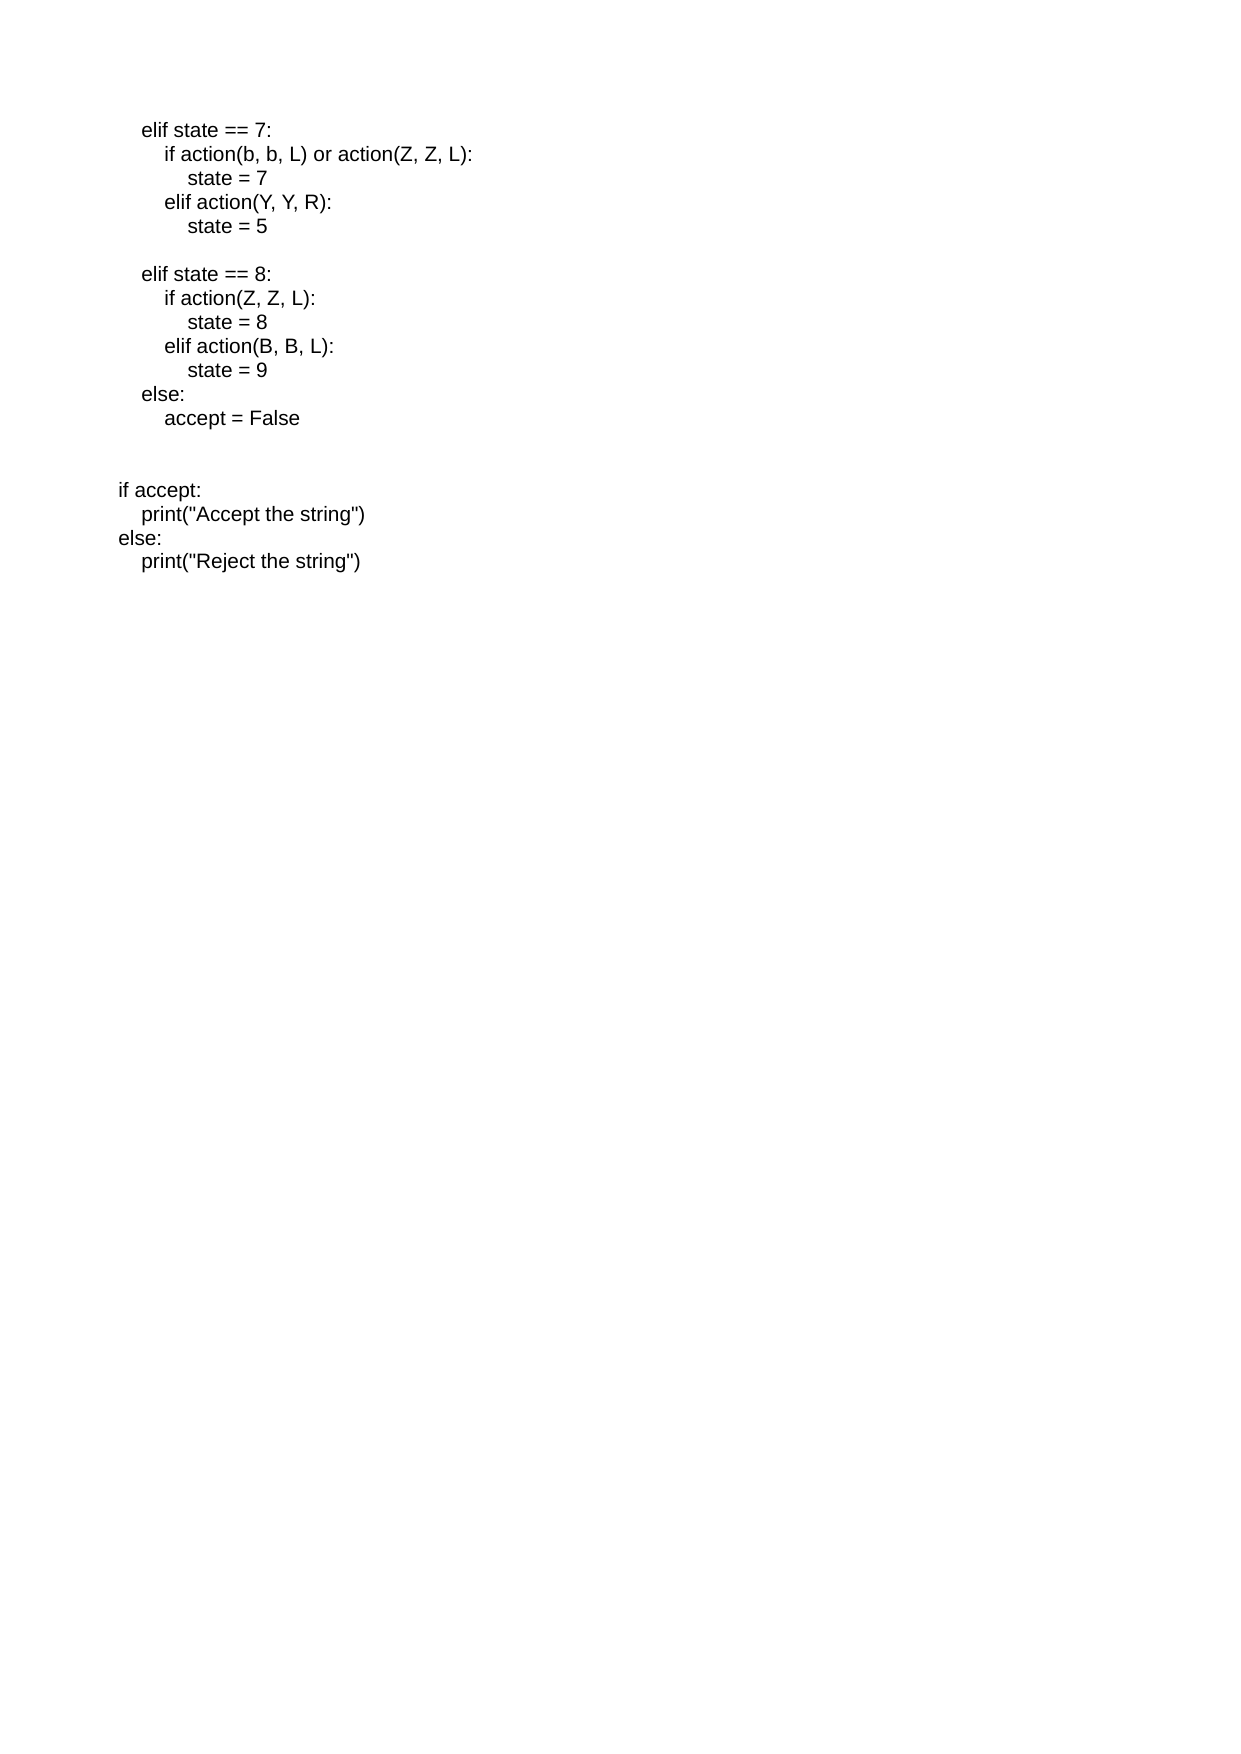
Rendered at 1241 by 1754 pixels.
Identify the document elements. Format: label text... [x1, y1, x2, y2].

text else: [118, 382, 1122, 406]
text state = 8 [118, 310, 1122, 334]
text state = 9 [118, 358, 1122, 382]
text else: [118, 525, 1122, 549]
text print("Reject the string") [118, 549, 1122, 573]
text elif action(Y, Y, R): [118, 190, 1122, 214]
text if accept: [118, 477, 1122, 501]
text elif state == 8: [118, 262, 1122, 286]
text if action(Z, Z, L): [118, 286, 1122, 310]
text elif state == 7: [118, 118, 1122, 142]
text if action(b, b, L) or action(Z, Z, L): [118, 142, 1122, 166]
text elif action(B, B, L): [118, 334, 1122, 358]
text print("Accept the string") [118, 501, 1122, 525]
text state = 5 [118, 214, 1122, 238]
text state = 7 [118, 166, 1122, 190]
text accept = False [118, 406, 1122, 429]
